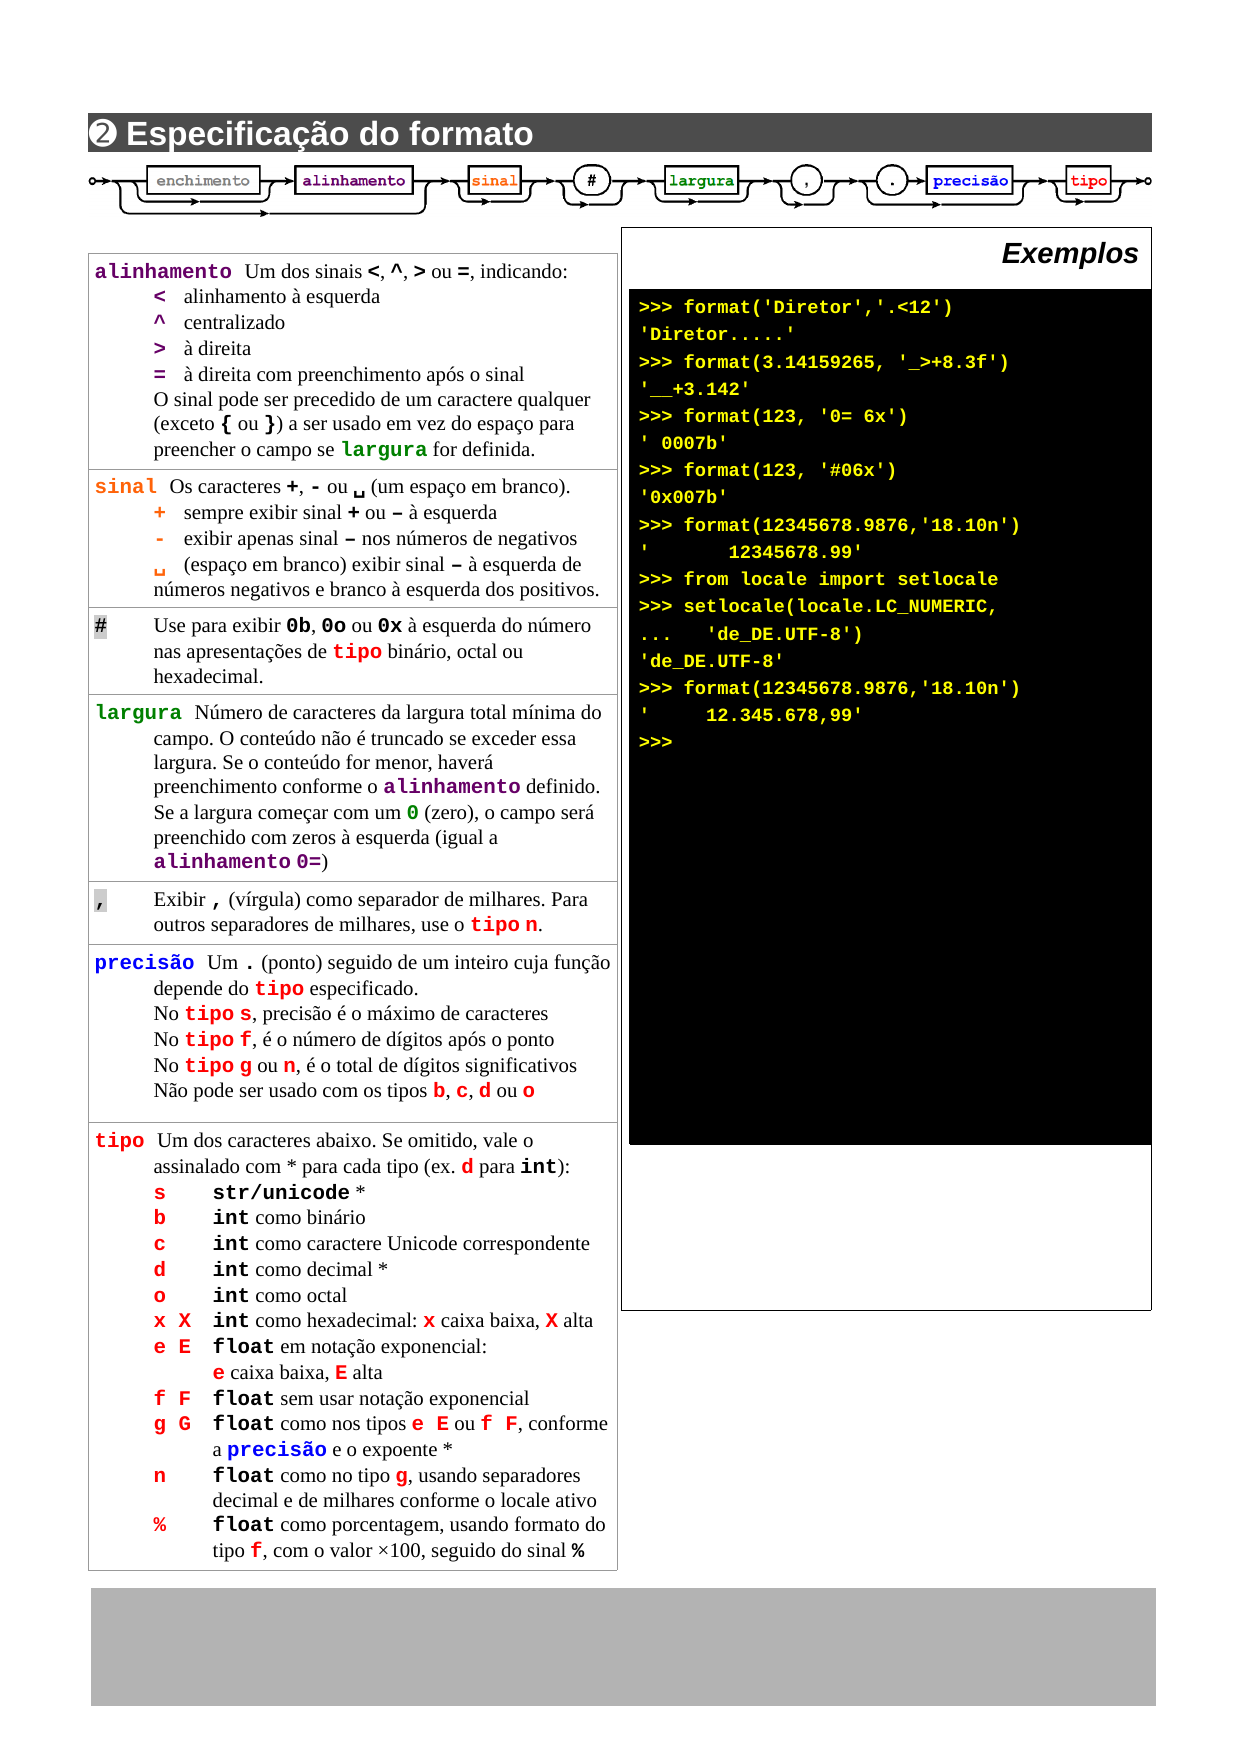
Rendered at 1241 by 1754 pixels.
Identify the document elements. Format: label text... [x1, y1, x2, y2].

text ' 12345678.99' [638, 543, 1142, 564]
text '0x007b' [638, 488, 1142, 509]
text ... 'de_DE.UTF-8') [638, 624, 1142, 646]
text >>> format(12345678.9876,'18.10n') [638, 516, 1142, 537]
table_cell sinal Os caracteres +, - ou ␣ (um espaço em branco). + sempre exibir sinal + ou – à esquerda - exibir apenas sinal – nos números de negativos ␣ (espaço em branco) exibir sinal – à esquerda de números negativos e branco à esquerda dos positivos. [89, 470, 617, 607]
text >>> from locale import setlocale [638, 570, 1142, 591]
table_cell , Exibir , (vírgula) como separador de milhares. Para outros separadores de milhares, use o tipo n. [89, 882, 617, 944]
table_header alinhamento Um dos sinais <, ^, > ou =, indicando: < alinhamento à esquerda ^ centralizado > à direita = à direita com preenchimento após o sinal O sinal pode ser precedido de um caractere qualquer (exceto { ou }) a ser usado em vez do espaço para preencher o campo se largura for definida. [89, 254, 617, 468]
text '__+3.142' [638, 379, 1142, 401]
text >>> format('Diretor','.<12') [638, 298, 1142, 319]
text >>> setlocale(locale.LC_NUMERIC, [638, 597, 1142, 618]
subtitle Exemplos [630, 236, 1142, 269]
subtitle ➋ Especificação do formato [88, 113, 1152, 152]
text >>> [638, 733, 1142, 754]
text >>> format(12345678.9876,'18.10n') [638, 679, 1142, 700]
text >>> format(123, '#06x') [638, 461, 1142, 482]
text >>> format(123, '0= 6x') [638, 407, 1142, 428]
table_cell precisão Um . (ponto) seguido de um inteiro cuja função depende do tipo especificado. No tipo s, precisão é o máximo de caracteres No tipo f, é o número de dígitos após o ponto No tipo g ou n, é o total de dígitos significativos Não pode ser usado com os tipos b, c, d ou o [89, 945, 617, 1122]
text ' 0007b' [638, 434, 1142, 455]
text ' 12.345.678,99' [638, 706, 1142, 727]
text 'Diretor.....' [638, 325, 1142, 346]
table_cell largura Número de caracteres da largura total mínima do campo. O conteúdo não é truncado se exceder essa largura. Se o conteúdo for menor, haverá preenchimento conforme o alinhamento definido. Se a largura começar com um 0 (zero), o campo será preenchido com zeros à esquerda (igual a alinhamento 0=) [89, 695, 617, 881]
picture [88, 164, 1152, 217]
text >>> format(3.14159265, '_>+8.3f') [638, 352, 1142, 374]
table_cell tipo Um dos caracteres abaixo. Se omitido, vale o assinalado com * para cada tipo (ex. d para int): s str/unicode * b int como binário c int como caractere Unicode correspondente d int como decimal * o int como octal x X int como hexadecimal: x caixa baixa, X alta e E float em notação exponencial: e caixa baixa, E alta f F float sem usar notação exponencial g G float como nos tipos e E ou f F, conforme a precisão e o expoente * n float como no tipo g, usando separadores decimal e de milhares conforme o locale ativo % float como porcentagem, usando formato do tipo f, com o valor ×100, seguido do sinal % [89, 1123, 617, 1569]
table_cell # Use para exibir 0b, 0o ou 0x à esquerda do número nas apresentações de tipo binário, octal ou hexadecimal. [89, 608, 617, 694]
text 'de_DE.UTF-8' [638, 651, 1142, 673]
